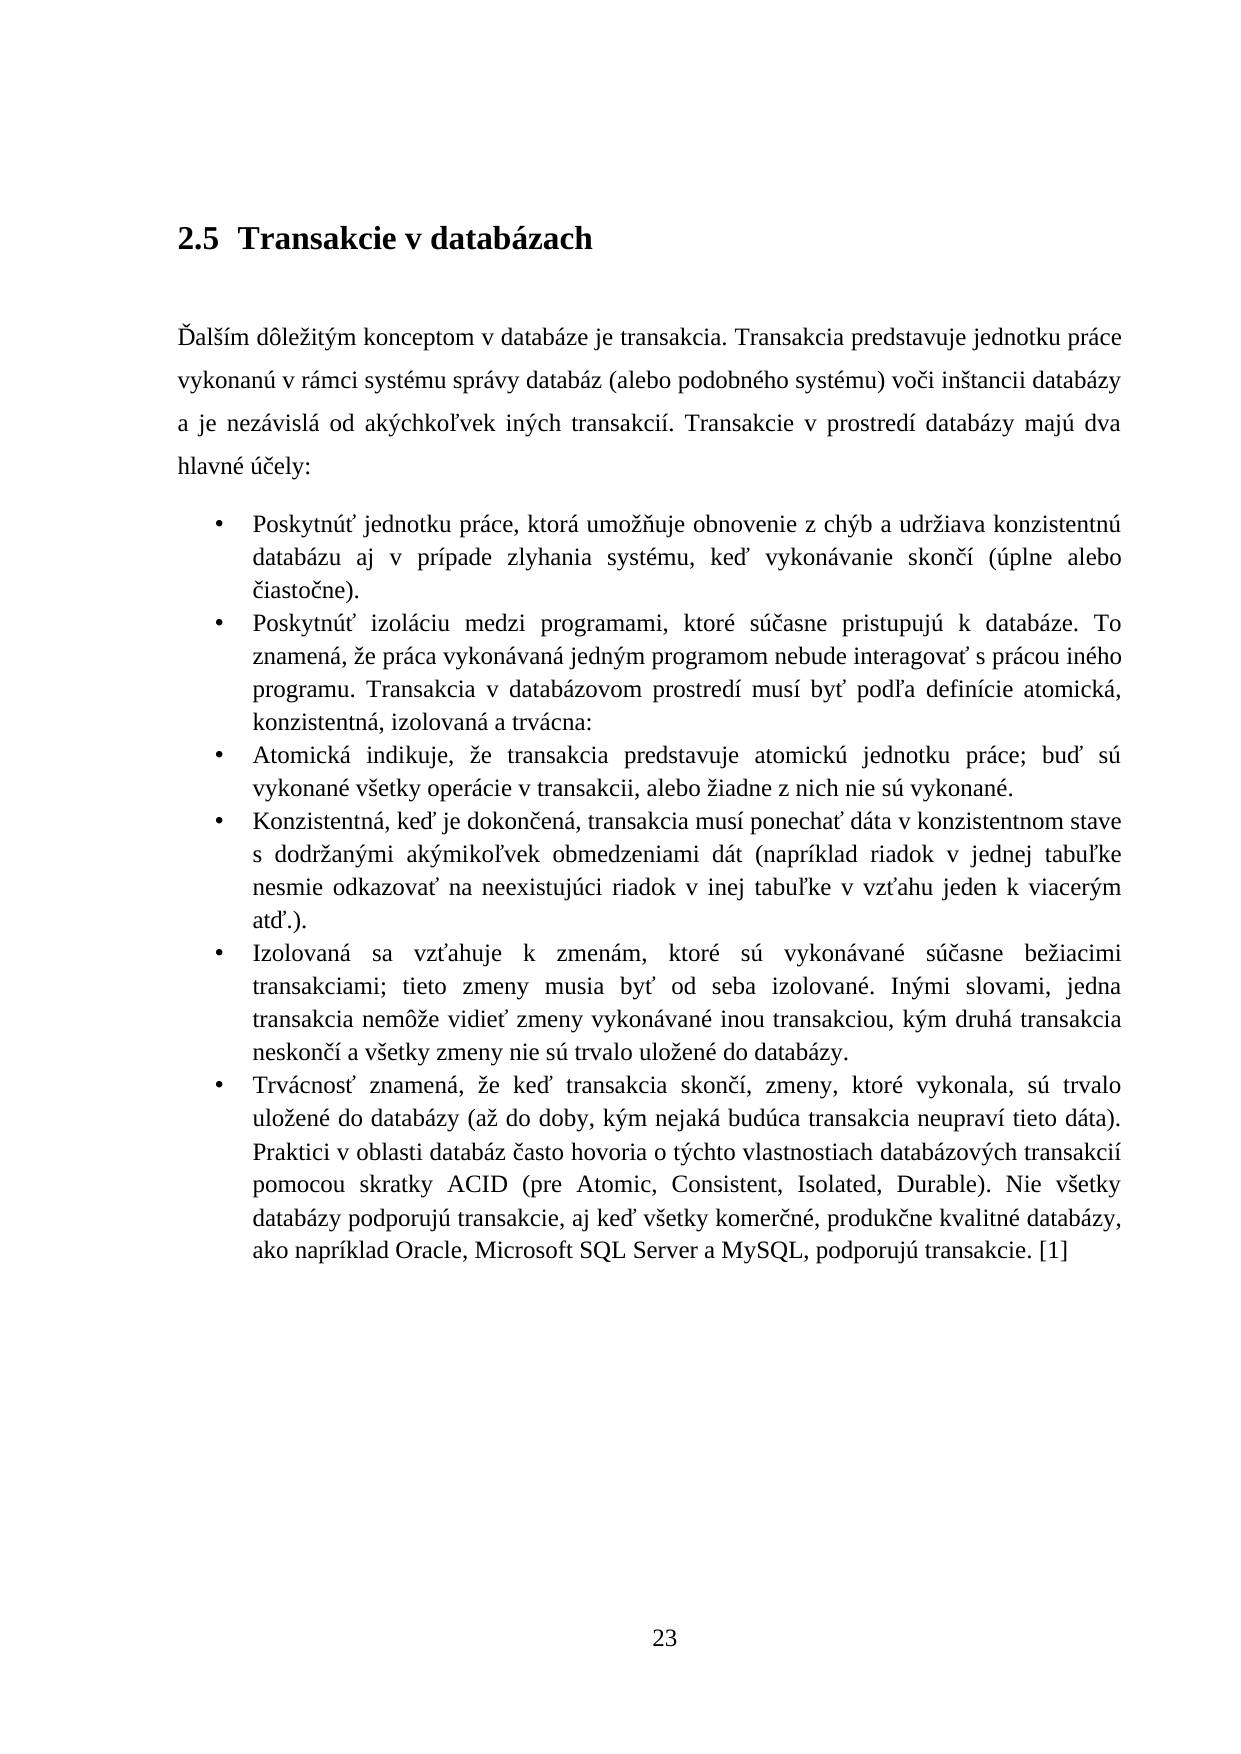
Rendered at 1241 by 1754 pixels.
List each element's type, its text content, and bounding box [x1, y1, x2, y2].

list Atomická indikuje, že transakcia predstavuje atomickú jednotku práce; buď sú vykonané všetky operácie v transakcii, alebo žiadne z nich nie sú vykonané. [215, 740, 1122, 802]
list Konzistentná, keď je dokončená, transakcia musí ponechať dáta v konzistentnom stave s dodržanými akýmikoľvek obmedzeniami dát (napríklad riadok v jednej tabuľke nesmie odkazovať na neexistujúci riadok v inej tabuľke v vzťahu jeden k viacerým atď.). [215, 806, 1122, 934]
list Trvácnosť znamená, že keď transakcia skončí, zmeny, ktoré vykonala, sú trvalo uložené do databázy (až do doby, kým nejaká budúca transakcia neupraví tieto dáta). Praktici v oblasti databáz často hovoria o týchto vlastnostiach databázových transakcií pomocou skratky ACID (pre Atomic, Consistent, Isolated, Durable). Nie všetky databázy podporujú transakcie, aj keď všetky komerčné, produkčne kvalitné databázy, ako napríklad Oracle, Microsoft SQL Server a MySQL, podporujú transakcie. [1] [215, 1071, 1122, 1264]
list Poskytnúť izoláciu medzi programami, ktoré súčasne pristupujú k databáze. To znamená, že práca vykonávaná jedným programom nebude interagovať s prácou iného programu. Transakcia v databázovom prostredí musí byť podľa definície atomická, konzistentná, izolovaná a trvácna: [215, 608, 1122, 736]
list Poskytnúť jednotku práce, ktorá umožňuje obnovenie z chýb a udržiava konzistentnú databázu aj v prípade zlyhania systému, keď vykonávanie skončí (úplne alebo čiastočne). [215, 509, 1122, 604]
list Izolovaná sa vzťahuje k zmenám, ktoré sú vykonávané súčasne bežiacimi transakciami; tieto zmeny musia byť od seba izolované. Inými slovami, jedna transakcia nemôže vidieť zmeny vykonávané inou transakciou, kým druhá transakcia neskončí a všetky zmeny nie sú trvalo uložené do databázy. [215, 938, 1122, 1066]
text Ďalším dôležitým konceptom v databáze je transakcia. Transakcia predstavuje jednotku práce vykonanú v rámci systému správy databáz (alebo podobného systému) voči inštancii databázy a je nezávislá od akýchkoľvek iných transakcií. Transakcie v prostredí databázy majú dva hlavné účely: [177, 322, 1122, 480]
subtitle Transakcie v databázach [177, 218, 1122, 257]
